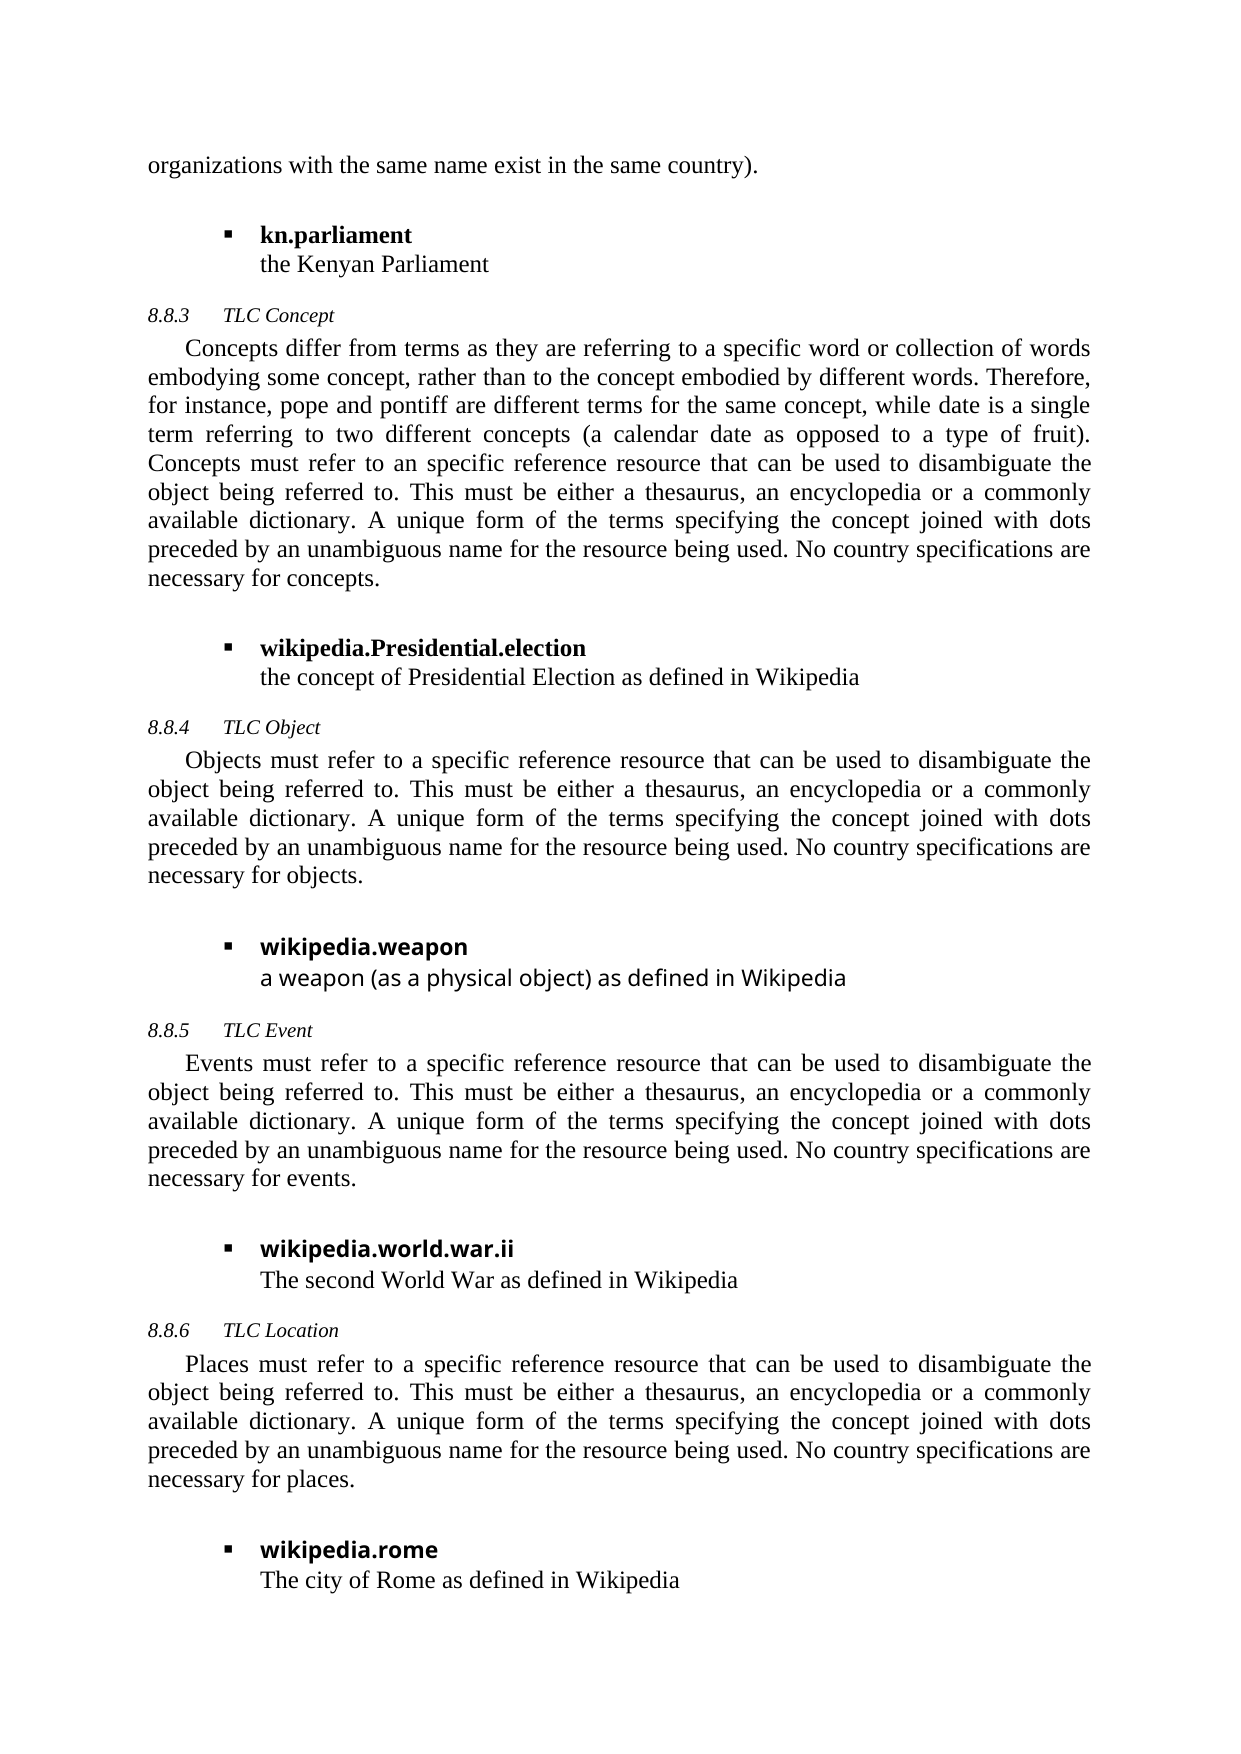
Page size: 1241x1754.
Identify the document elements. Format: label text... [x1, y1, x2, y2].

text Objects must refer to a specific reference resource that can be used to disambiguate the object being referred to. This must be either a thesaurus, an encyclopedia or a commonly available dictionary. A unique form of the terms specifying the concept joined with dots preceded by an unambiguous name for the resource being used. No country specifications are necessary for objects. [148, 746, 1092, 889]
subtitle TLC Object [148, 715, 1092, 739]
list wikipedia.Presidential.election the concept of Presidential Election as defined in Wikipedia [222, 633, 1092, 690]
list wikipedia.world.war.ii The second World War as defined in Wikipedia [222, 1233, 1092, 1293]
subtitle TLC Event [148, 1018, 1092, 1042]
list wikipedia.rome The city of Rome as defined in Wikipedia [222, 1534, 1092, 1594]
subtitle TLC Location [148, 1318, 1092, 1342]
text Events must refer to a specific reference resource that can be used to disambiguate the object being referred to. This must be either a thesaurus, an encyclopedia or a commonly available dictionary. A unique form of the terms specifying the concept joined with dots preceded by an unambiguous name for the resource being used. No country specifications are necessary for events. [148, 1048, 1092, 1192]
text Concepts differ from terms as they are referring to a specific word or collection of words embodying some concept, rather than to the concept embodied by different words. Therefore, for instance, pope and pontiff are different terms for the same concept, while date is a single term referring to two different concepts (a calendar date as opposed to a type of fruit). Concepts must refer to an specific reference resource that can be used to disambiguate the object being referred to. This must be either a thesaurus, an encyclopedia or a commonly available dictionary. A unique form of the terms specifying the concept joined with dots preceded by an unambiguous name for the resource being used. No country specifications are necessary for concepts. [148, 333, 1092, 592]
text Places must refer to a specific reference resource that can be used to disambiguate the object being referred to. This must be either a thesaurus, an encyclopedia or a commonly available dictionary. A unique form of the terms specifying the concept joined with dots preceded by an unambiguous name for the resource being used. No country specifications are necessary for places. [148, 1349, 1092, 1492]
subtitle TLC Concept [148, 302, 1092, 327]
list kn.parliament the Kenyan Parliament [222, 220, 1092, 277]
text organizations with the same name exist in the same country). [148, 150, 1092, 179]
list wikipedia.weapon a weapon (as a physical object) as defined in Wikipedia [222, 931, 1092, 993]
